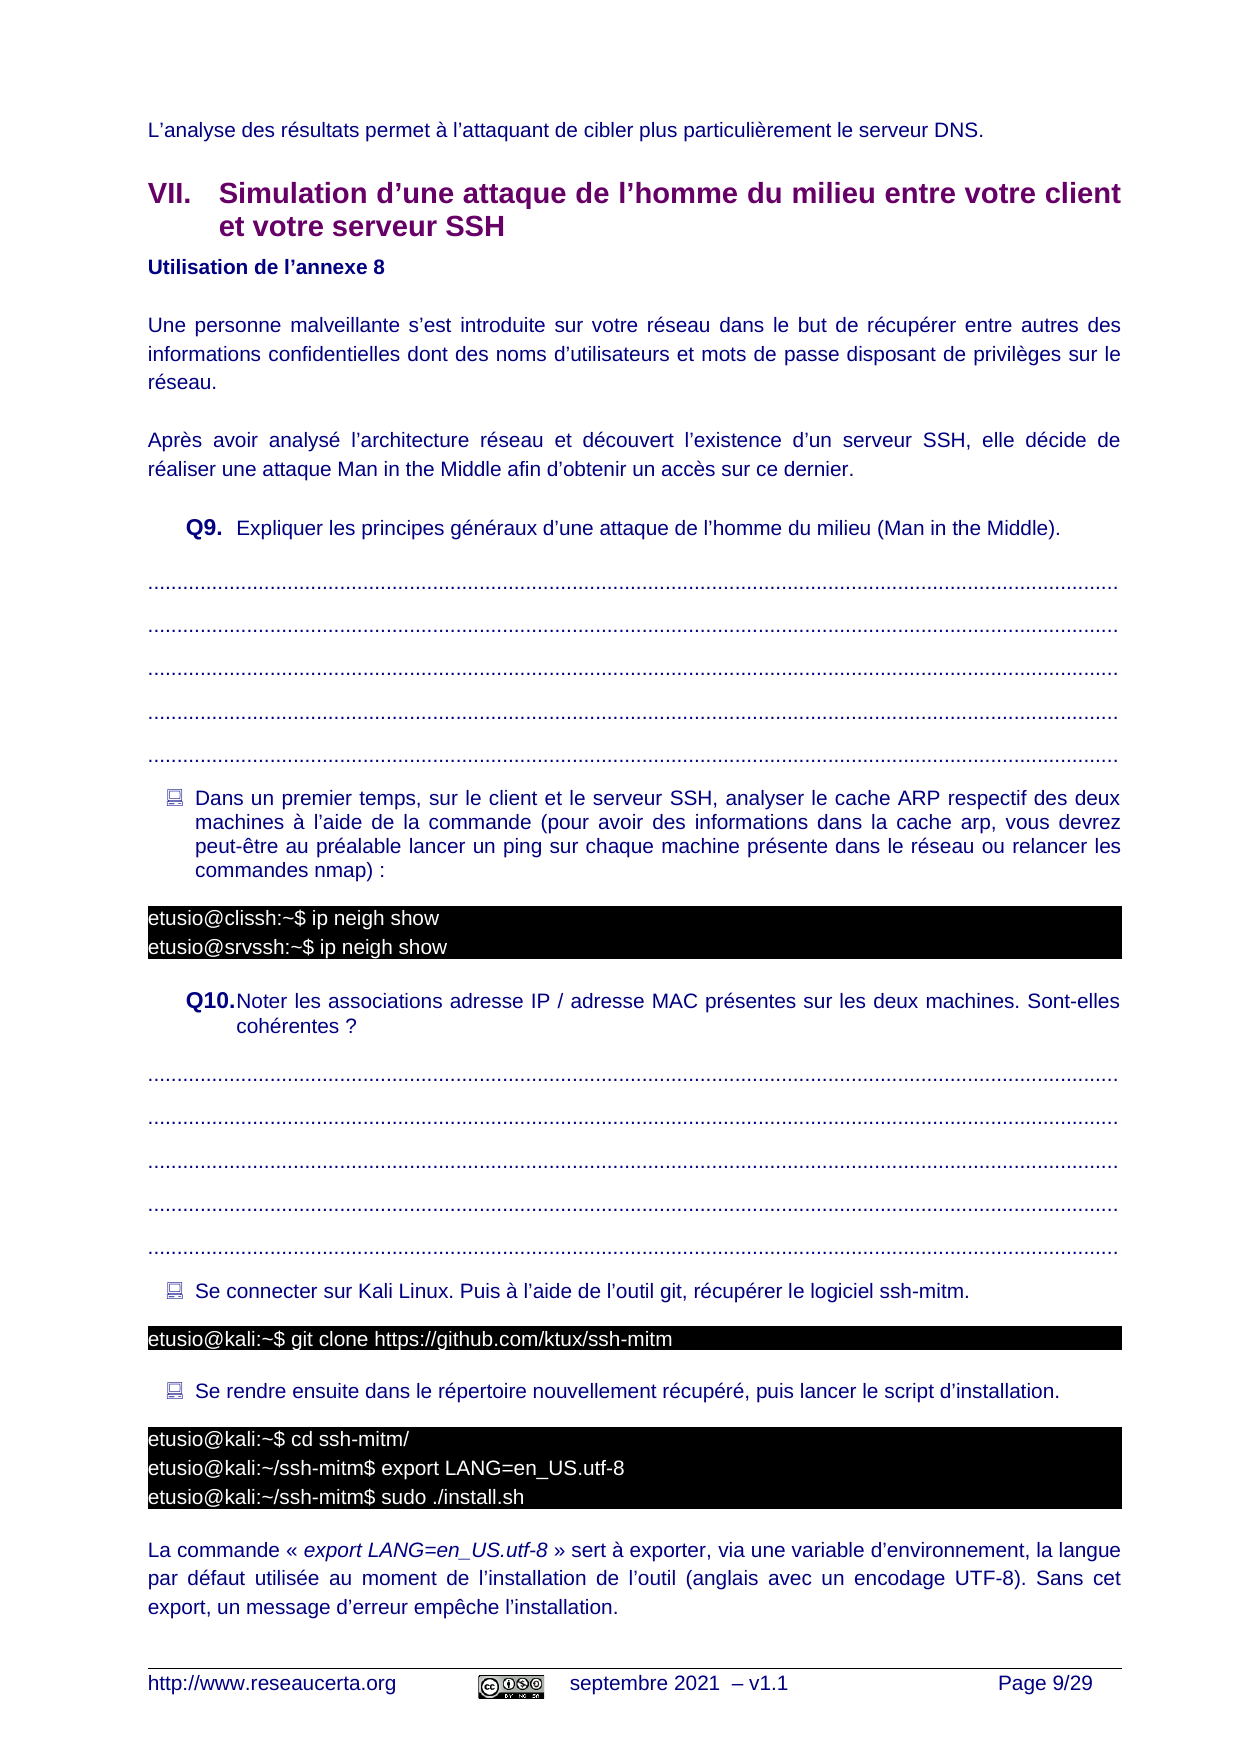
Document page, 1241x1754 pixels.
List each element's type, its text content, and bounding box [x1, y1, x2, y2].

text etusio@srvssh:~$ ip neigh show [148, 935, 1122, 959]
list Noter les associations adresse IP / adresse MAC présentes sur les deux machines. Sont-elles cohérentes ? [186, 987, 1122, 1038]
list Dans un premier temps, sur le client et le serveur SSH, analyser le cache ARP respectif des deux machines à l’aide de la commande (pour avoir des informations dans la cache arp, vous devrez peut-être au préalable lancer un ping sur chaque machine présente dans le réseau ou relancer les commandes nmap) : [165, 786, 1122, 882]
text etusio@clissh:~$ ip neigh show [148, 906, 1122, 930]
text L’analyse des résultats permet à l’attaquant de cibler plus particulièrement le serveur DNS. [148, 118, 1122, 142]
text etusio@kali:~$ cd ssh-mitm/ [148, 1427, 1122, 1451]
subtitle Simulation d’une attaque de l’homme du milieu entre votre client et votre serveur SSH [148, 176, 1122, 243]
text etusio@kali:~/ssh-mitm$ export LANG=en_US.utf-8 [148, 1456, 1122, 1480]
list Se connecter sur Kali Linux. Puis à l’aide de l’outil git, récupérer le logiciel ssh-mitm. [165, 1278, 1122, 1302]
text Après avoir analysé l’architecture réseau et découvert l’existence d’un serveur SSH, elle décide de réaliser une attaque Man in the Middle afin d’obtenir un accès sur ce dernier. [148, 428, 1122, 480]
list Se rendre ensuite dans le répertoire nouvellement récupéré, puis lancer le script d’installation. [165, 1379, 1122, 1403]
text etusio@kali:~/ssh-mitm$ sudo ./install.sh [148, 1485, 1122, 1509]
text Utilisation de l’annexe 8 [148, 255, 1122, 279]
picture [478, 1675, 545, 1699]
text etusio@kali:~$ git clone https://github.com/ktux/ssh-mitm [148, 1326, 1122, 1350]
text Une personne malveillante s’est introduite sur votre réseau dans le but de récupérer entre autres des informations confidentielles dont des noms d’utilisateurs et mots de passe disposant de privilèges sur le réseau. [148, 313, 1122, 394]
list Expliquer les principes généraux d’une attaque de l’homme du milieu (Man in the Middle). [186, 514, 1122, 540]
text La commande « export LANG=en_US.utf-8 » sert à exporter, via une variable d’environnement, la langue par défaut utilisée au moment de l’installation de l’outil (anglais avec un encodage UTF-8). Sans cet export, un message d’erreur empêche l’installation. [148, 1537, 1122, 1619]
